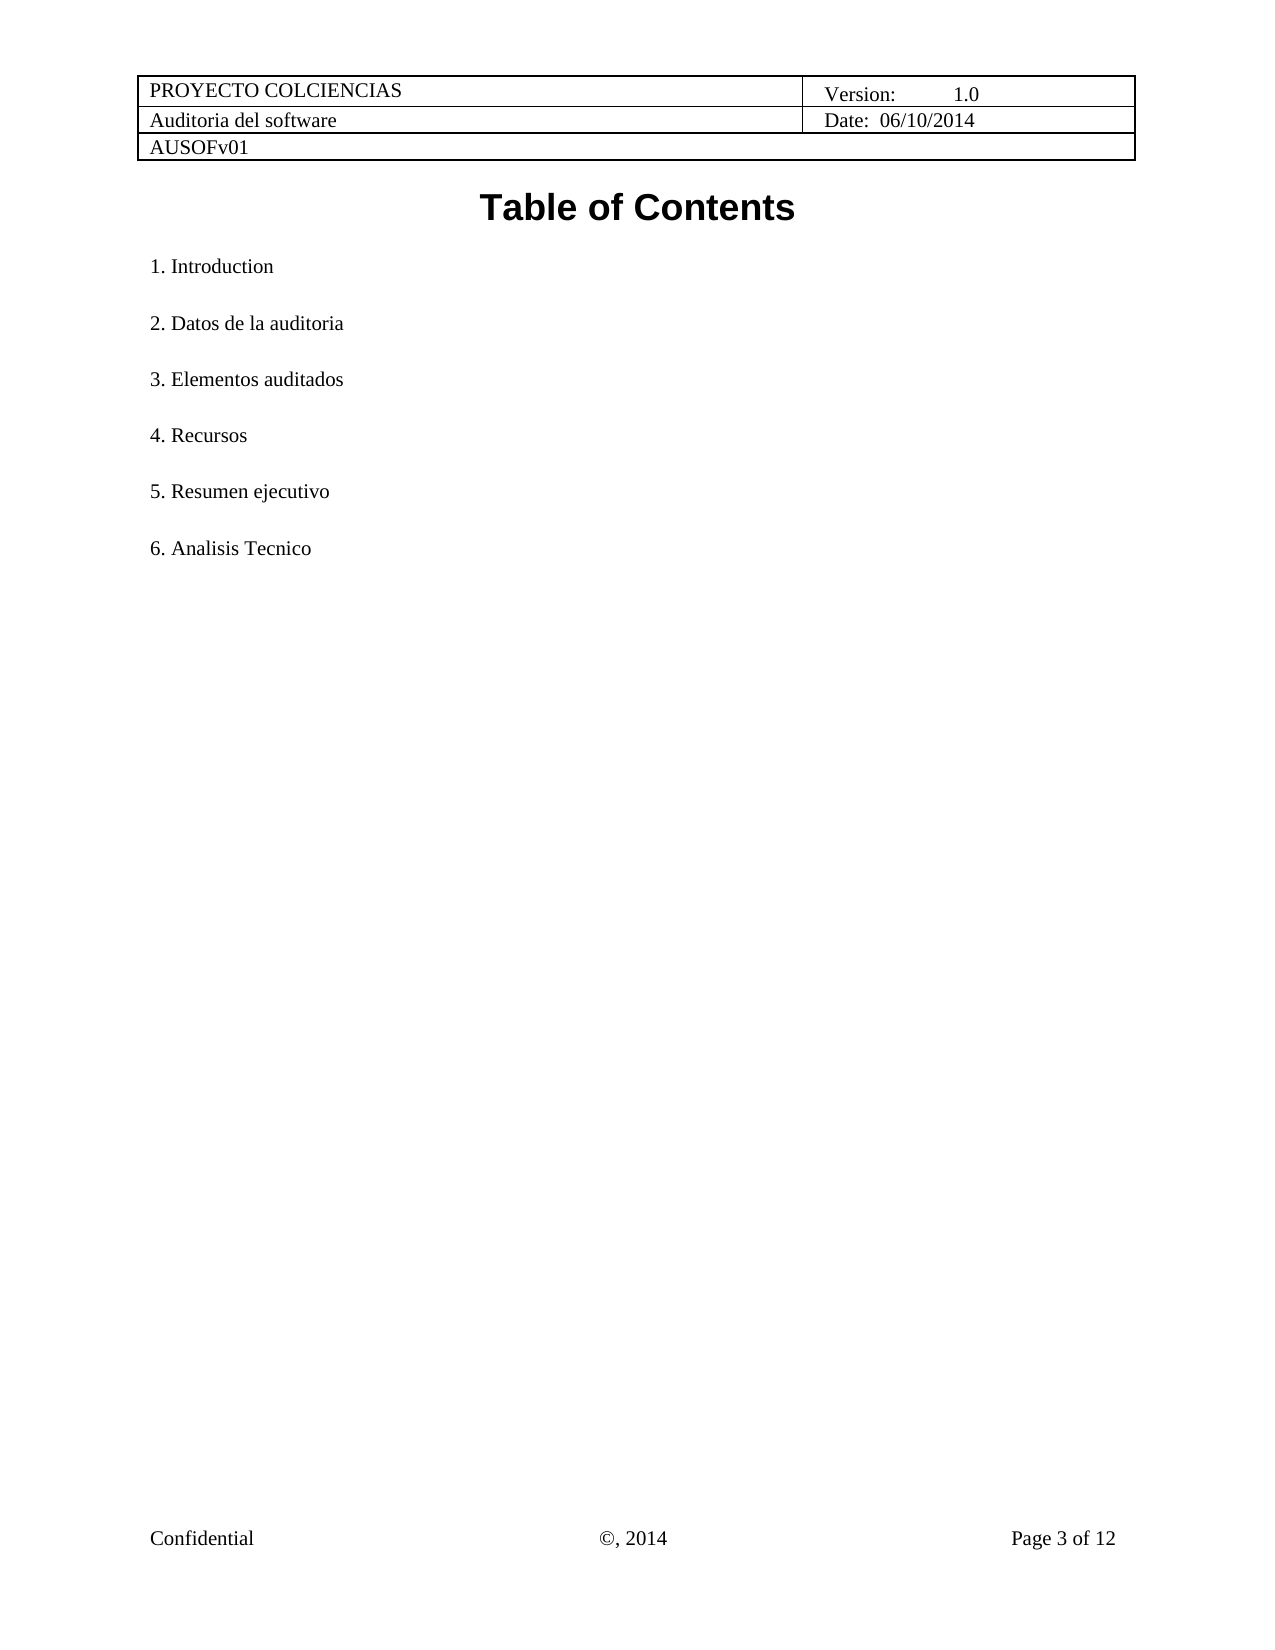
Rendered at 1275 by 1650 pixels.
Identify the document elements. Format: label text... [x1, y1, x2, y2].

text 5. Resumen ejecutivo [150, 478, 1050, 503]
text 1. Introduction [150, 253, 1050, 278]
text 4. Recursos [150, 422, 1050, 447]
text 6. Analisis Tecnico [150, 535, 1050, 560]
text 3. Elementos auditados [150, 366, 1050, 391]
subtitle Table of Contents [150, 185, 1125, 228]
text 2. Datos de la auditoria [150, 310, 1050, 335]
